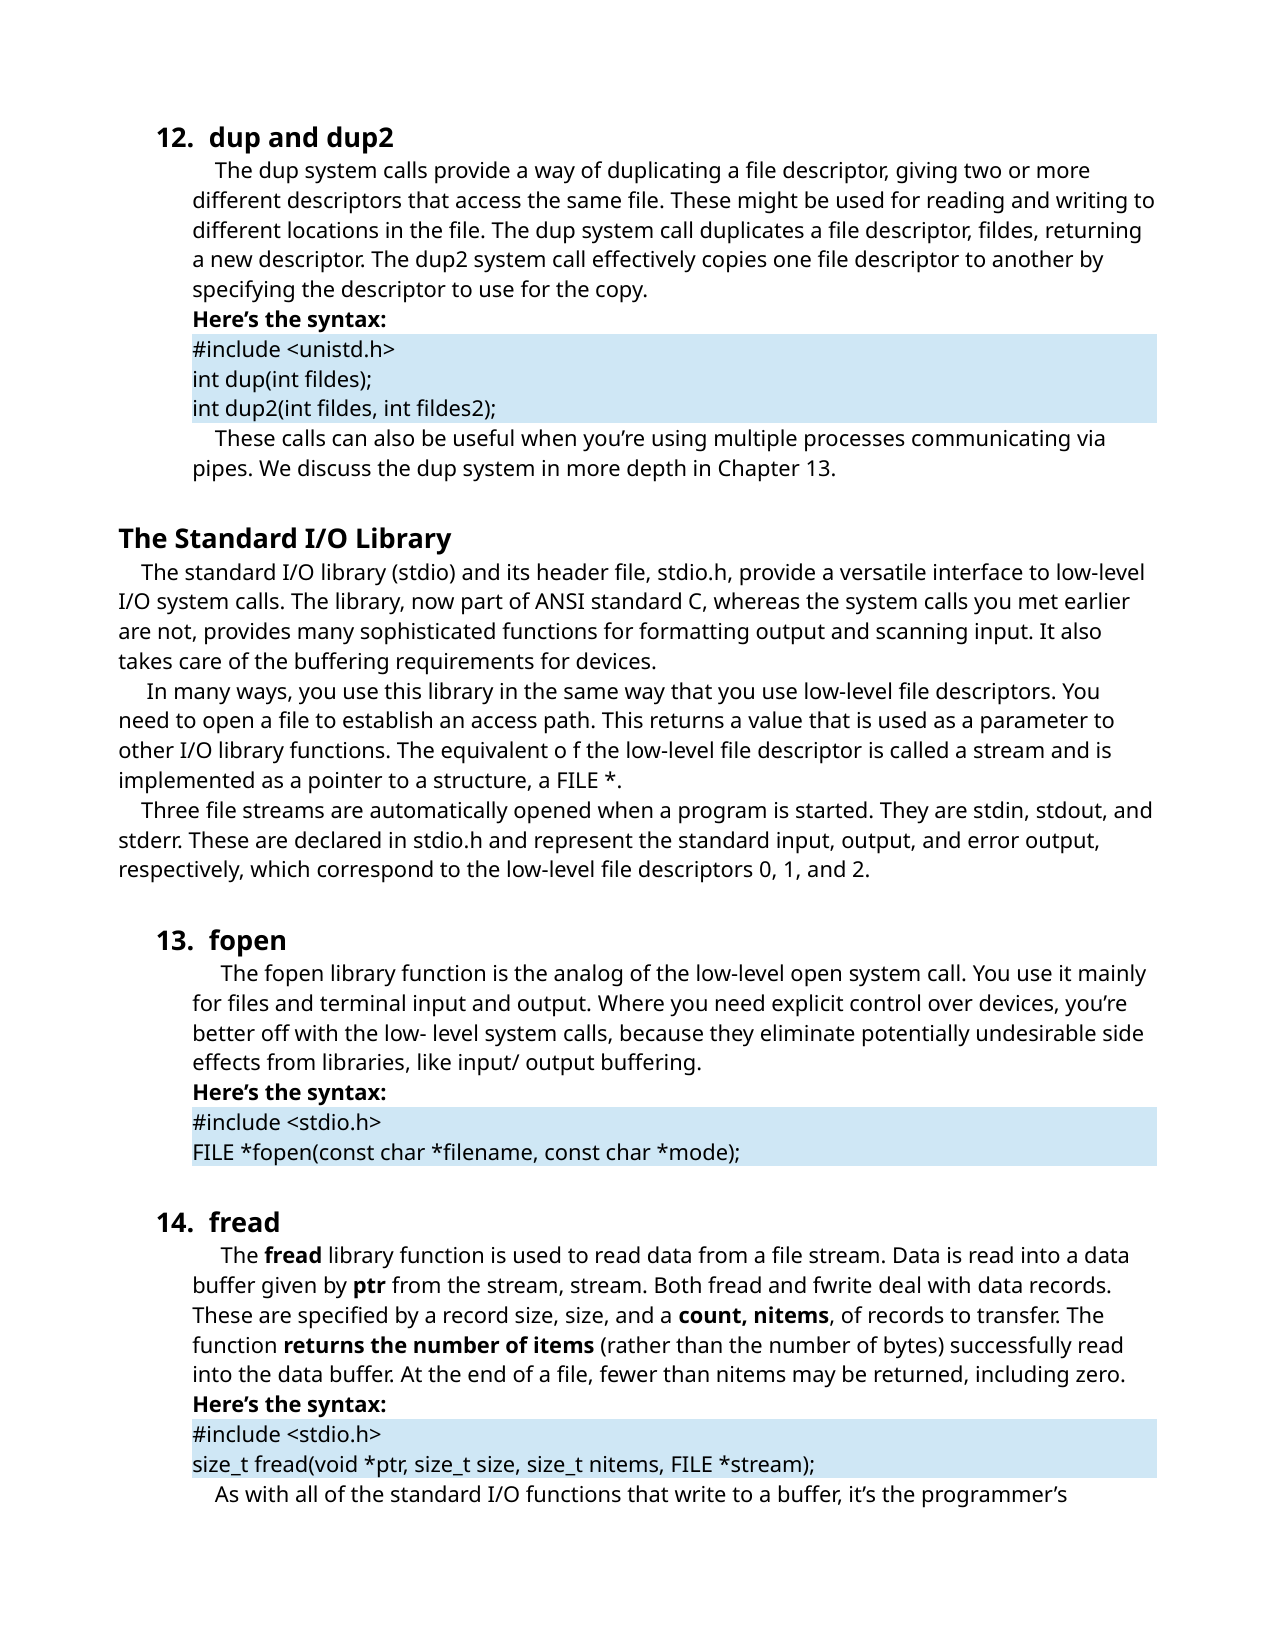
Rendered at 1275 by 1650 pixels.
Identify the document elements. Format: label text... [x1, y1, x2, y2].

list fopen [156, 921, 1157, 958]
list Here’s the syntax: [154, 1389, 1157, 1419]
list size_t fread(void *ptr, size_t size, size_t nitems, FILE *stream); [192, 1449, 1157, 1478]
list These calls can also be useful when you’re using multiple processes communicating via pipes. We discuss the dup system in more depth in Chapter 13. [154, 423, 1157, 483]
list FILE *fopen(const char *filename, const char *mode); [192, 1137, 1157, 1166]
list The fread library function is used to read data from a file stream. Data is read into a data buffer given by ptr from the stream, stream. Both fread and fwrite deal with data records. These are specified by a record size, size, and a count, nitems, of records to transfer. The function returns the number of items (rather than the number of bytes) successfully read into the data buffer. At the end of a file, fewer than nitems may be returned, including zero. [154, 1240, 1157, 1389]
list #include <unistd.h> [192, 334, 1157, 363]
list Here’s the syntax: [154, 304, 1157, 334]
list int dup(int fildes); [192, 363, 1157, 393]
list Here’s the syntax: [154, 1077, 1157, 1107]
list The standard I/O library (stdio) and its header file, stdio.h, provide a versatile interface to low-level I/O system calls. The library, now part of ANSI standard C, whereas the system calls you met earlier are not, provides many sophisticated functions for formatting output and scanning input. It also takes care of the buffering requirements for devices. [81, 556, 1157, 676]
text The Standard I/O Library [118, 519, 1157, 556]
list As with all of the standard I/O functions that write to a buffer, it’s the programmer’s [154, 1478, 1157, 1508]
list dup and dup2 [156, 118, 1157, 155]
list The dup system calls provide a way of duplicating a file descriptor, giving two or more different descriptors that access the same file. These might be used for reading and writing to different locations in the file. The dup system call duplicates a file descriptor, fildes, returning a new descriptor. The dup2 system call effectively copies one file descriptor to another by specifying the descriptor to use for the copy. [154, 155, 1157, 304]
list Three file streams are automatically opened when a program is started. They are stdin, stdout, and stderr. These are declared in stdio.h and represent the standard input, output, and error output, respectively, which correspond to the low-level file descriptors 0, 1, and 2. [81, 795, 1157, 884]
list int dup2(int fildes, int fildes2); [192, 393, 1157, 423]
list #include <stdio.h> [192, 1107, 1157, 1137]
list The fopen library function is the analog of the low-level open system call. You use it mainly for files and terminal input and output. Where you need explicit control over devices, you’re better off with the low- level system calls, because they eliminate potentially undesirable side effects from libraries, like input/ output buffering. [154, 958, 1157, 1077]
list In many ways, you use this library in the same way that you use low-level file descriptors. You need to open a file to establish an access path. This returns a value that is used as a parameter to other I/O library functions. The equivalent o f the low-level file descriptor is called a stream and is implemented as a pointer to a structure, a FILE *. [81, 676, 1157, 795]
list #include <stdio.h> [192, 1419, 1157, 1449]
list fread [156, 1203, 1157, 1240]
